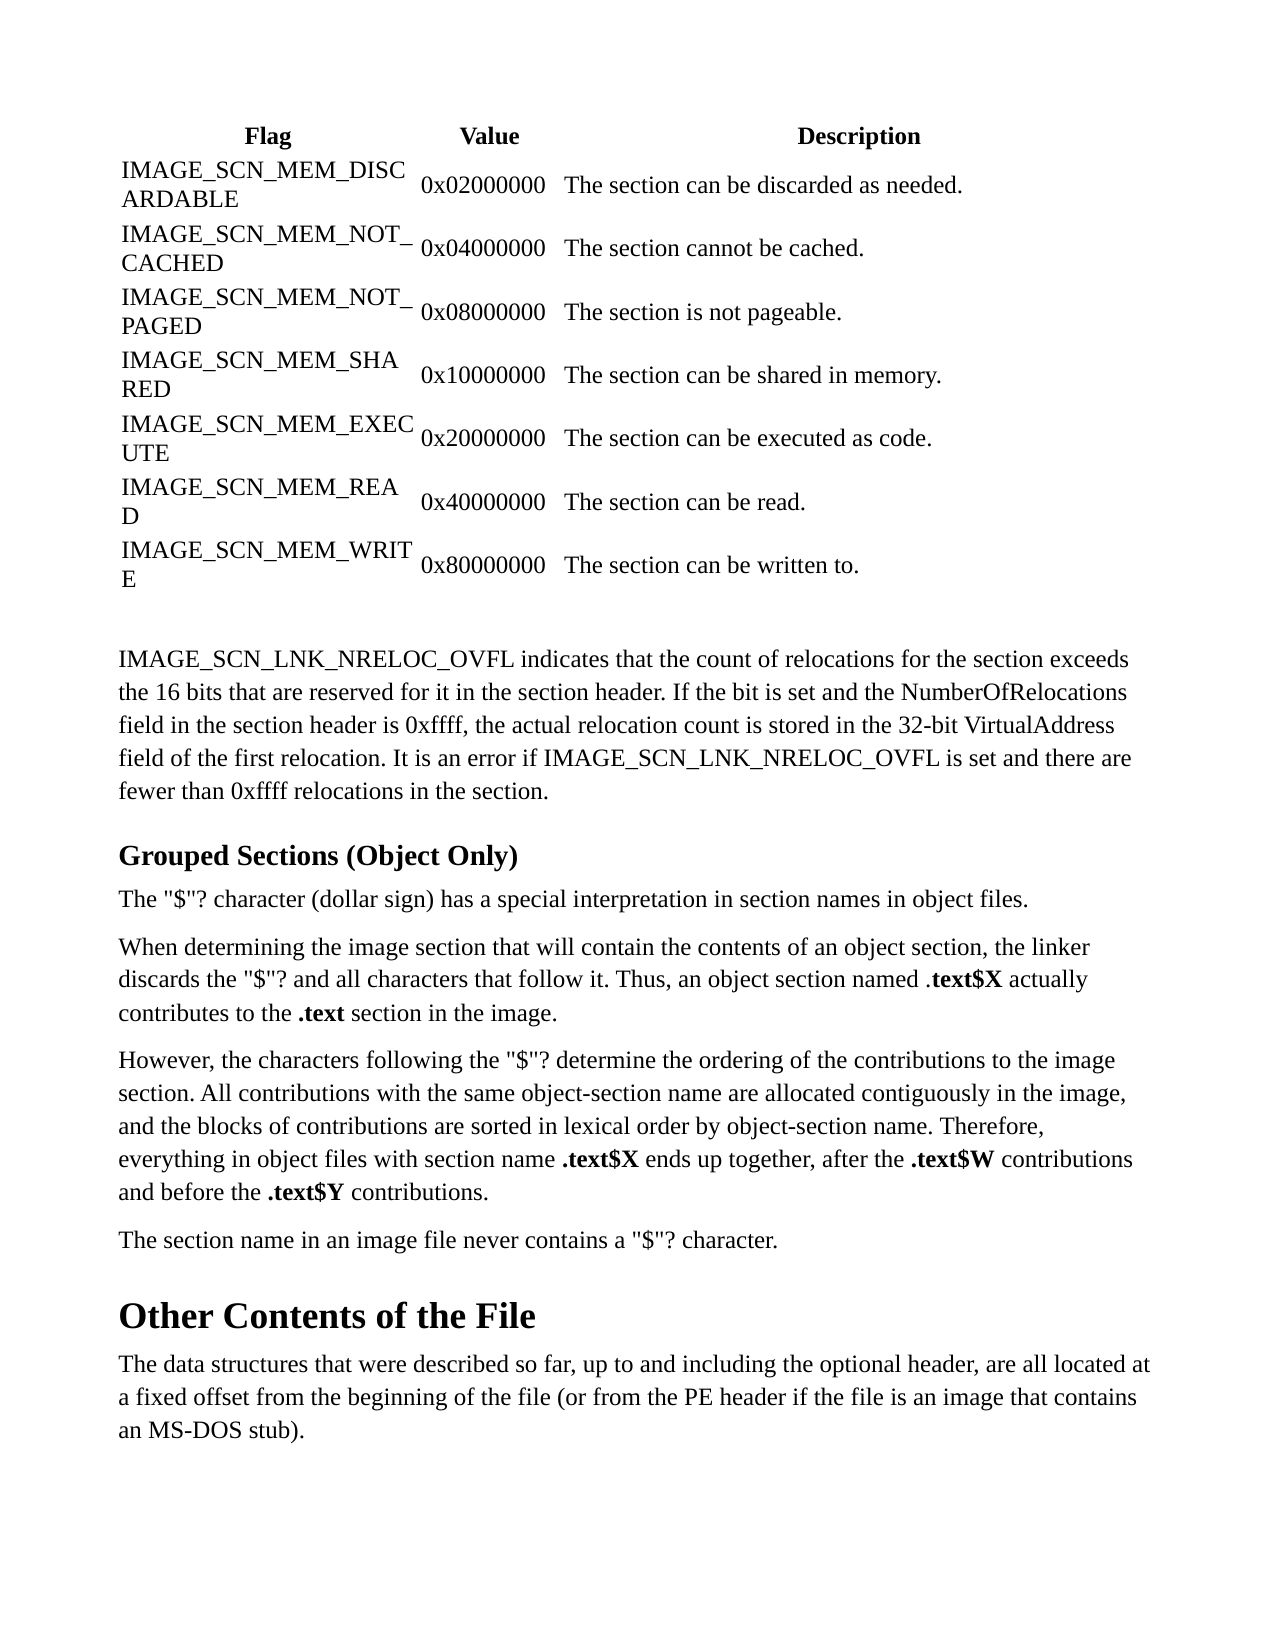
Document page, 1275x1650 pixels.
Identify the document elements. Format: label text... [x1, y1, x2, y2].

table_cell 0x08000000 [418, 279, 561, 343]
table_cell 0x20000000 [418, 406, 561, 469]
table_cell The section can be written to. [561, 533, 1157, 596]
text The "$"? character (dollar sign) has a special interpretation in section names in object files. [118, 884, 1157, 913]
table_cell IMAGE_SCN_MEM_READ [118, 469, 418, 533]
table_cell IMAGE_SCN_MEM_EXECUTE [118, 406, 418, 469]
table_cell The section is not pageable. [561, 279, 1157, 343]
text When determining the image section that will contain the contents of an object section, the linker discards the "$"? and all characters that follow it. Thus, an object section named .text$X actually contributes to the .text section in the image. [118, 932, 1157, 1026]
table_cell The section can be executed as code. [561, 406, 1157, 469]
table_cell 0x80000000 [418, 533, 561, 596]
table_cell IMAGE_SCN_MEM_SHARED [118, 343, 418, 406]
table_cell 0x40000000 [418, 469, 561, 533]
subtitle Other Contents of the File [118, 1293, 1157, 1336]
table_cell IMAGE_SCN_MEM_NOT_CACHED [118, 216, 418, 279]
table_cell 0x04000000 [418, 216, 561, 279]
table_cell The section cannot be cached. [561, 216, 1157, 279]
text However, the characters following the "$"? determine the ordering of the contributions to the image section. All contributions with the same object-section name are allocated contiguously in the image, and the blocks of contributions are sorted in lexical order by object-section name. Therefore, everything in object files with section name .text$X ends up together, after the .text$W contributions and before the .text$Y contributions. [118, 1045, 1157, 1206]
table_header Value [418, 118, 561, 153]
text IMAGE_SCN_LNK_NRELOC_OVFL indicates that the count of relocations for the section exceeds the 16 bits that are reserved for it in the section header. If the bit is set and the NumberOfRelocations field in the section header is 0xffff, the actual relocation count is stored in the 32-bit VirtualAddress field of the first relocation. It is an error if IMAGE_SCN_LNK_NRELOC_OVFL is set and there are fewer than 0xffff relocations in the section. [118, 644, 1157, 804]
table_cell The section can be shared in memory. [561, 343, 1157, 406]
text The section name in an image file never contains a "$"? character. [118, 1225, 1157, 1254]
table_header Flag [118, 118, 418, 153]
table_cell 0x02000000 [418, 153, 561, 216]
text The data structures that were described so far, up to and including the optional header, are all located at a fixed offset from the beginning of the file (or from the PE header if the file is an image that contains an MS-DOS stub). [118, 1349, 1157, 1444]
table_header Description [561, 118, 1157, 153]
table_cell IMAGE_SCN_MEM_WRITE [118, 533, 418, 596]
table_cell IMAGE_SCN_MEM_NOT_PAGED [118, 279, 418, 343]
table_cell The section can be discarded as needed. [561, 153, 1157, 216]
subtitle Grouped Sections (Object Only) [118, 838, 1157, 871]
table_cell 0x10000000 [418, 343, 561, 406]
table_cell IMAGE_SCN_MEM_DISCARDABLE [118, 153, 418, 216]
table_cell The section can be read. [561, 469, 1157, 533]
